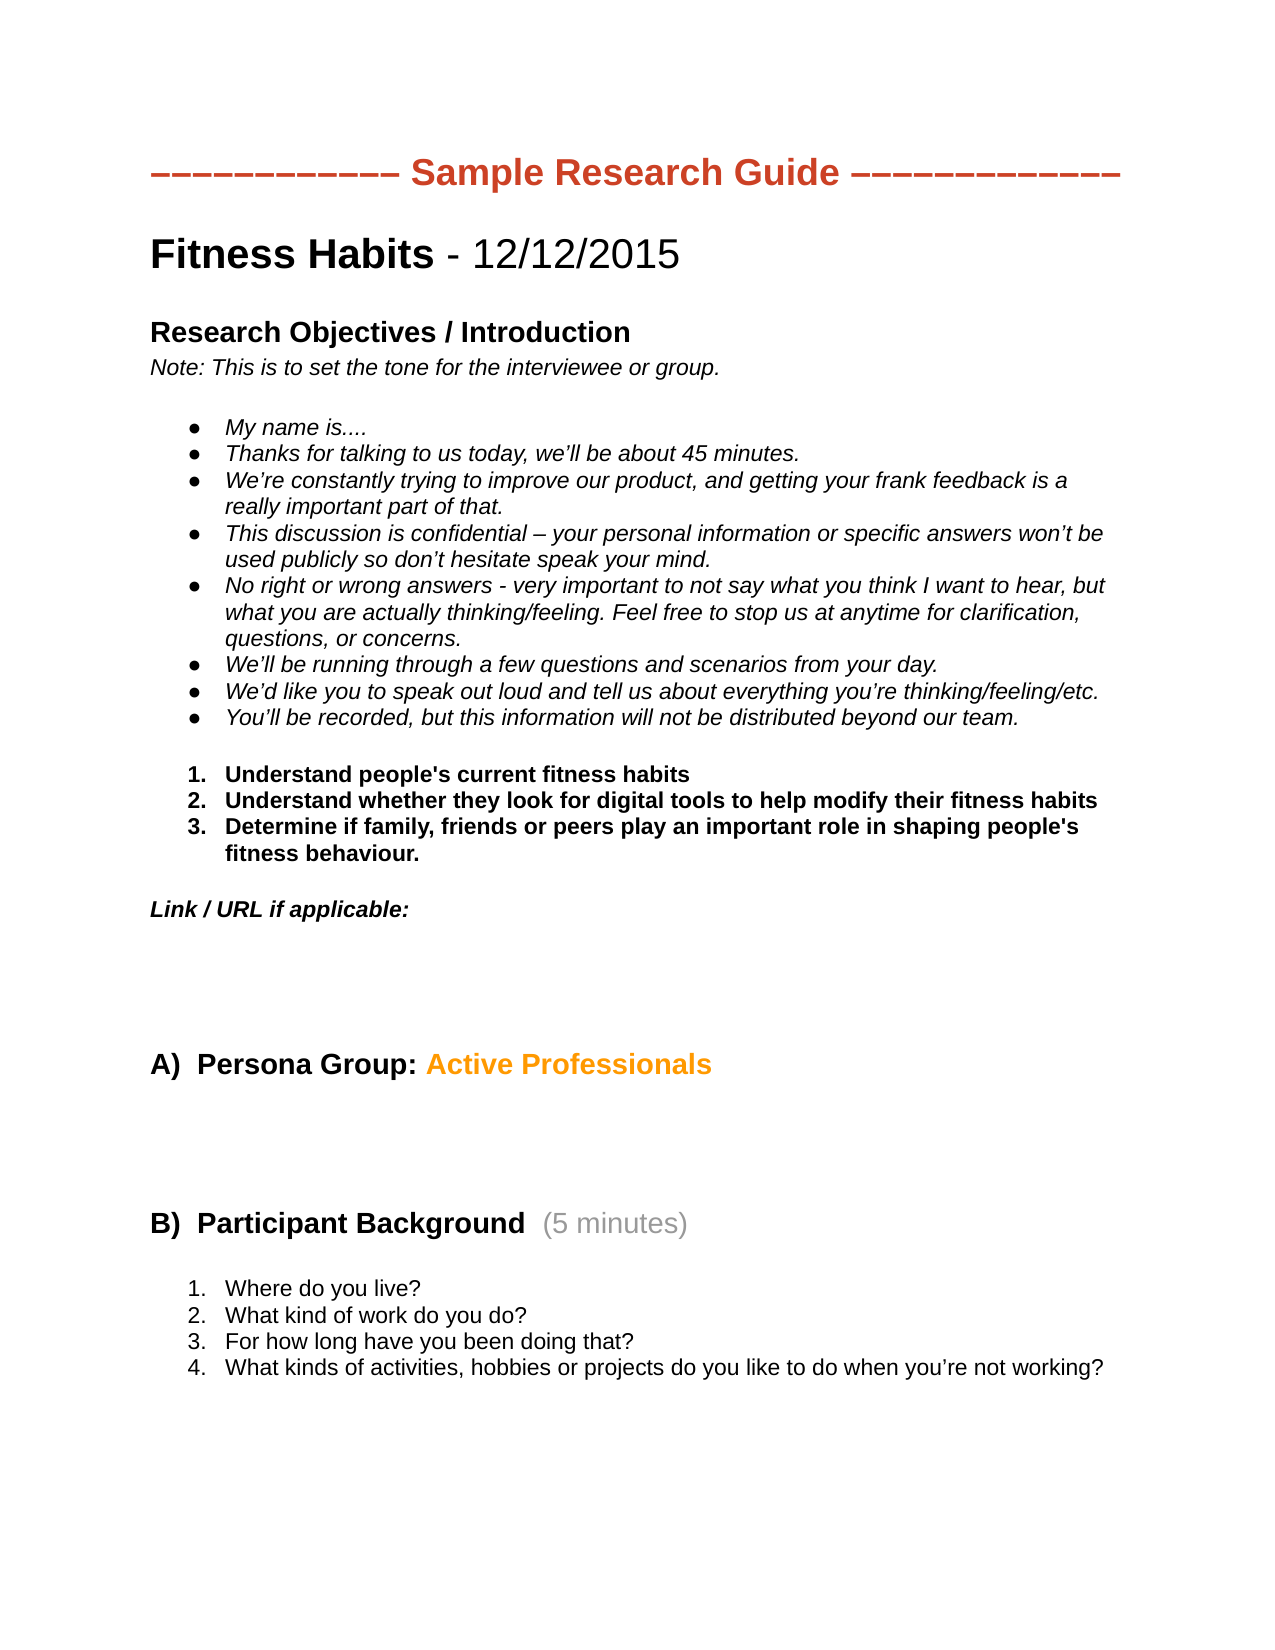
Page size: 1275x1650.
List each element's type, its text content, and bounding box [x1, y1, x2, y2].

list Understand people's current fitness habits [187, 761, 1125, 787]
list For how long have you been doing that? [187, 1328, 1125, 1354]
list We’ll be running through a few questions and scenarios from your day. [187, 651, 1125, 678]
list Where do you live? [187, 1275, 1125, 1302]
list Thanks for talking to us today, we’ll be about 45 minutes. [187, 440, 1125, 467]
list What kind of work do you do? [187, 1302, 1125, 1328]
list You’ll be recorded, but this information will not be distributed beyond our team. [187, 704, 1125, 730]
text Note: This is to set the tone for the interviewee or group. [150, 354, 1125, 380]
list This discussion is confidential – your personal information or specific answers won’t be used publicly so don’t hesitate speak your mind. [187, 519, 1125, 572]
text –––––––––––– Sample Research Guide ––––––––––––– [150, 150, 1125, 193]
list We’re constantly trying to improve our product, and getting your frank feedback is a really important part of that. [187, 467, 1125, 519]
list No right or wrong answers - very important to not say what you think I want to hear, but what you are actually thinking/feeling. Feel free to stop us at anytime for clarification, questions, or concerns. [187, 572, 1125, 651]
list We’d like you to speak out loud and tell us about everything you’re thinking/feeling/etc. [187, 678, 1125, 704]
list Determine if family, friends or peers play an important role in shaping people's fitness behaviour. [187, 813, 1125, 866]
text A) Persona Group: Active Professionals [150, 1047, 1125, 1081]
list My name is.... [187, 414, 1125, 440]
text Fitness Habits - 12/12/2015 [150, 230, 1125, 278]
list Understand whether they look for digital tools to help modify their fitness habits [187, 787, 1125, 813]
text B) Participant Background (5 minutes) [150, 1207, 1125, 1240]
list What kinds of activities, hobbies or projects do you like to do when you’re not working? [187, 1354, 1125, 1381]
text Research Objectives / Introduction [150, 315, 1125, 349]
text Link / URL if applicable: [150, 896, 1125, 922]
